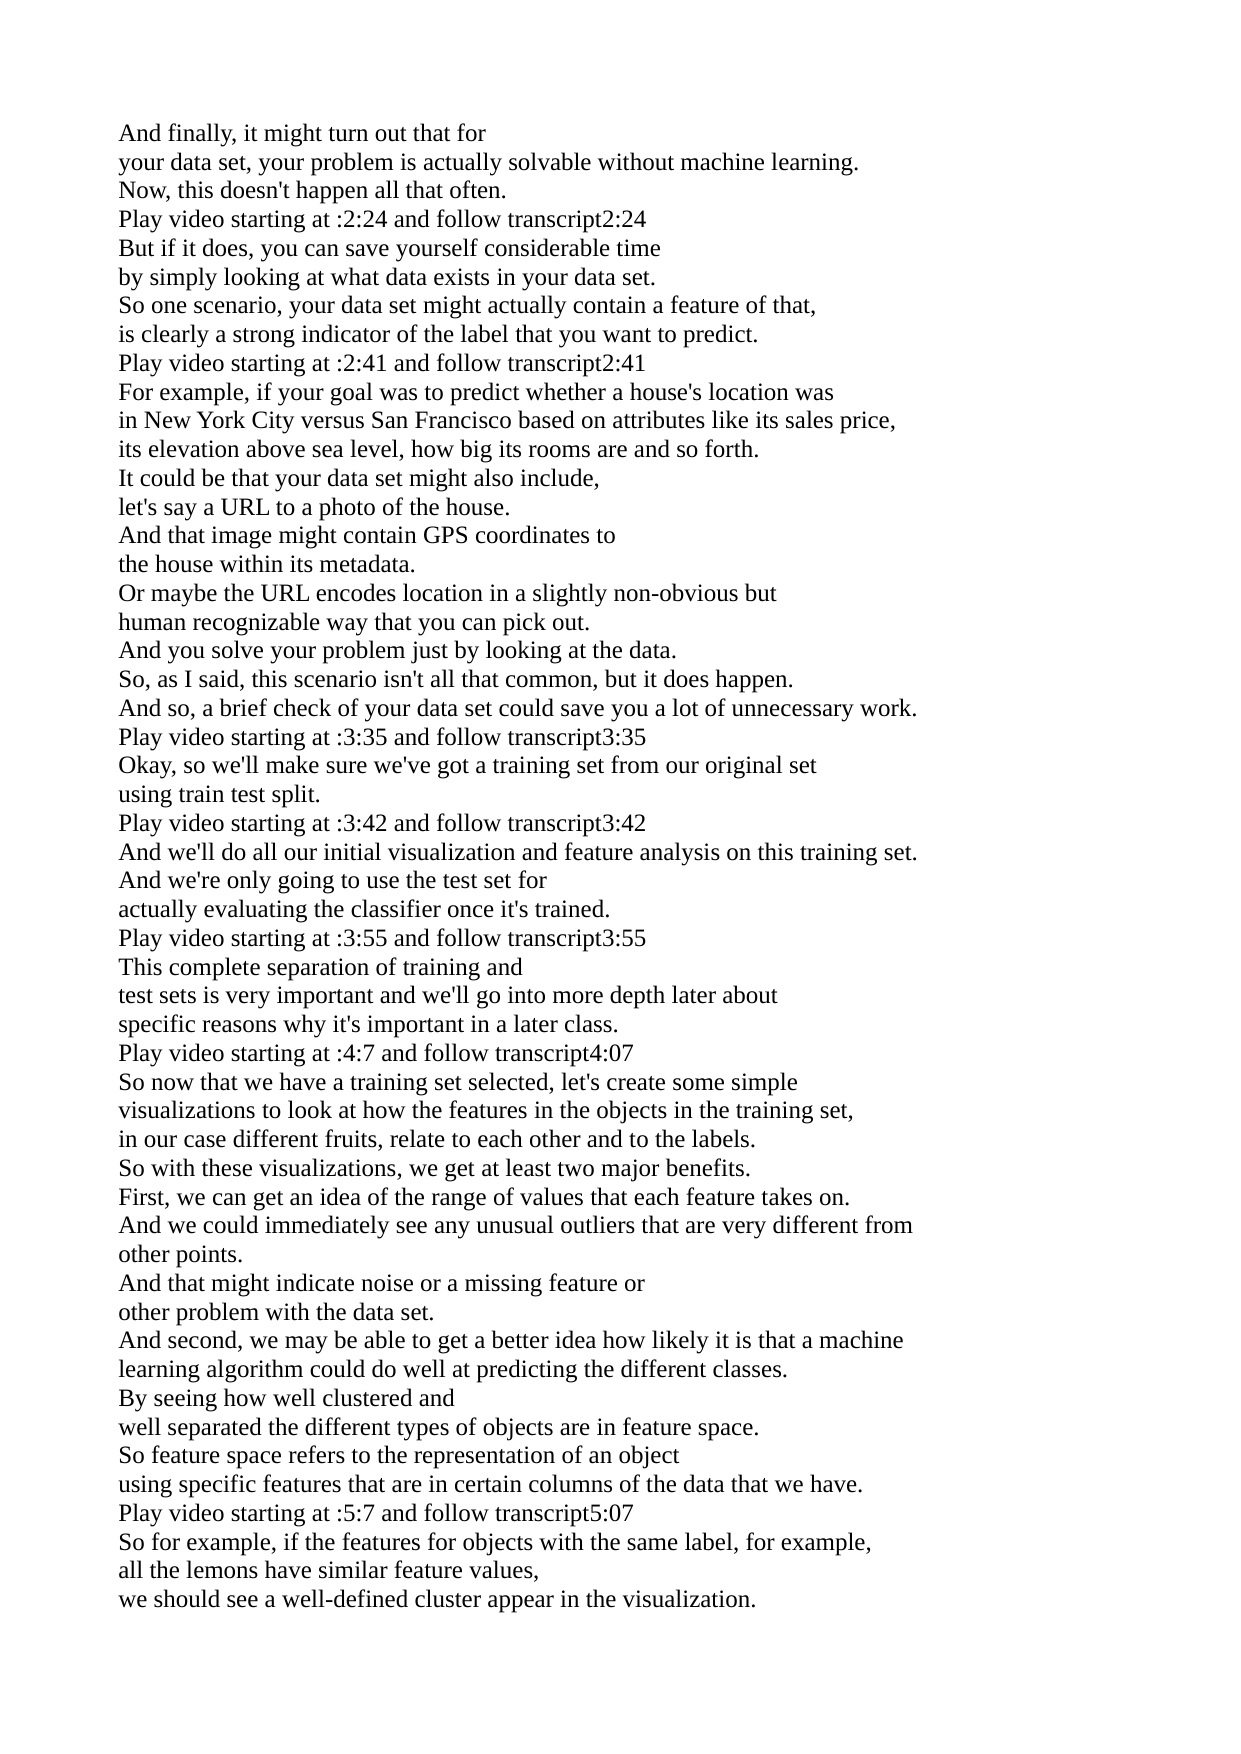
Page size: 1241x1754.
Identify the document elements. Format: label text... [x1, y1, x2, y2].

text actually evaluating the classifier once it's trained. [118, 894, 1122, 923]
text learning algorithm could do well at predicting the different classes. [118, 1354, 1122, 1383]
text Play video starting at :2:24 and follow transcript2:24 [118, 204, 1122, 233]
text specific reasons why it's important in a later class. [118, 1009, 1122, 1038]
text its elevation above sea level, how big its rooms are and so forth. [118, 434, 1122, 463]
text And that might indicate noise or a missing feature or [118, 1268, 1122, 1297]
text It could be that your data set might also include, [118, 463, 1122, 492]
text And second, we may be able to get a better idea how likely it is that a machine [118, 1326, 1122, 1354]
text other problem with the data set. [118, 1297, 1122, 1326]
text By seeing how well clustered and [118, 1383, 1122, 1412]
text Play video starting at :3:42 and follow transcript3:42 [118, 808, 1122, 837]
text Now, this doesn't happen all that often. [118, 176, 1122, 204]
text by simply looking at what data exists in your data set. [118, 262, 1122, 291]
text But if it does, you can save yourself considerable time [118, 233, 1122, 262]
text let's say a URL to a photo of the house. [118, 492, 1122, 521]
text And so, a brief check of your data set could save you a lot of unnecessary work. [118, 693, 1122, 722]
text First, we can get an idea of the range of values that each feature takes on. [118, 1182, 1122, 1211]
text And that image might contain GPS coordinates to [118, 521, 1122, 549]
text And we'll do all our initial visualization and feature analysis on this training set. [118, 837, 1122, 866]
text Play video starting at :5:7 and follow transcript5:07 [118, 1498, 1122, 1527]
text And we're only going to use the test set for [118, 866, 1122, 894]
text And you solve your problem just by looking at the data. [118, 636, 1122, 664]
text using train test split. [118, 779, 1122, 808]
text So for example, if the features for objects with the same label, for example, [118, 1527, 1122, 1556]
text Play video starting at :2:41 and follow transcript2:41 [118, 348, 1122, 377]
text the house within its metadata. [118, 549, 1122, 578]
text using specific features that are in certain columns of the data that we have. [118, 1469, 1122, 1498]
text human recognizable way that you can pick out. [118, 607, 1122, 636]
text Or maybe the URL encodes location in a slightly non-obvious but [118, 578, 1122, 607]
text other points. [118, 1239, 1122, 1268]
text For example, if your goal was to predict whether a house's location was [118, 377, 1122, 406]
text So with these visualizations, we get at least two major benefits. [118, 1153, 1122, 1182]
text Play video starting at :4:7 and follow transcript4:07 [118, 1038, 1122, 1067]
text So, as I said, this scenario isn't all that common, but it does happen. [118, 664, 1122, 693]
text your data set, your problem is actually solvable without machine learning. [118, 147, 1122, 176]
text Play video starting at :3:55 and follow transcript3:55 [118, 923, 1122, 952]
text So feature space refers to the representation of an object [118, 1441, 1122, 1469]
text This complete separation of training and [118, 952, 1122, 981]
text So one scenario, your data set might actually contain a feature of that, [118, 291, 1122, 319]
text in New York City versus San Francisco based on attributes like its sales price, [118, 406, 1122, 434]
text is clearly a strong indicator of the label that you want to predict. [118, 319, 1122, 348]
text Play video starting at :3:35 and follow transcript3:35 [118, 722, 1122, 751]
text in our case different fruits, relate to each other and to the labels. [118, 1124, 1122, 1153]
text well separated the different types of objects are in feature space. [118, 1412, 1122, 1441]
text And we could immediately see any unusual outliers that are very different from [118, 1211, 1122, 1239]
text Okay, so we'll make sure we've got a training set from our original set [118, 751, 1122, 779]
text we should see a well-defined cluster appear in the visualization. [118, 1584, 1122, 1613]
text test sets is very important and we'll go into more depth later about [118, 981, 1122, 1009]
text So now that we have a training set selected, let's create some simple [118, 1067, 1122, 1096]
text visualizations to look at how the features in the objects in the training set, [118, 1096, 1122, 1124]
text And finally, it might turn out that for [118, 118, 1122, 147]
text all the lemons have similar feature values, [118, 1556, 1122, 1584]
